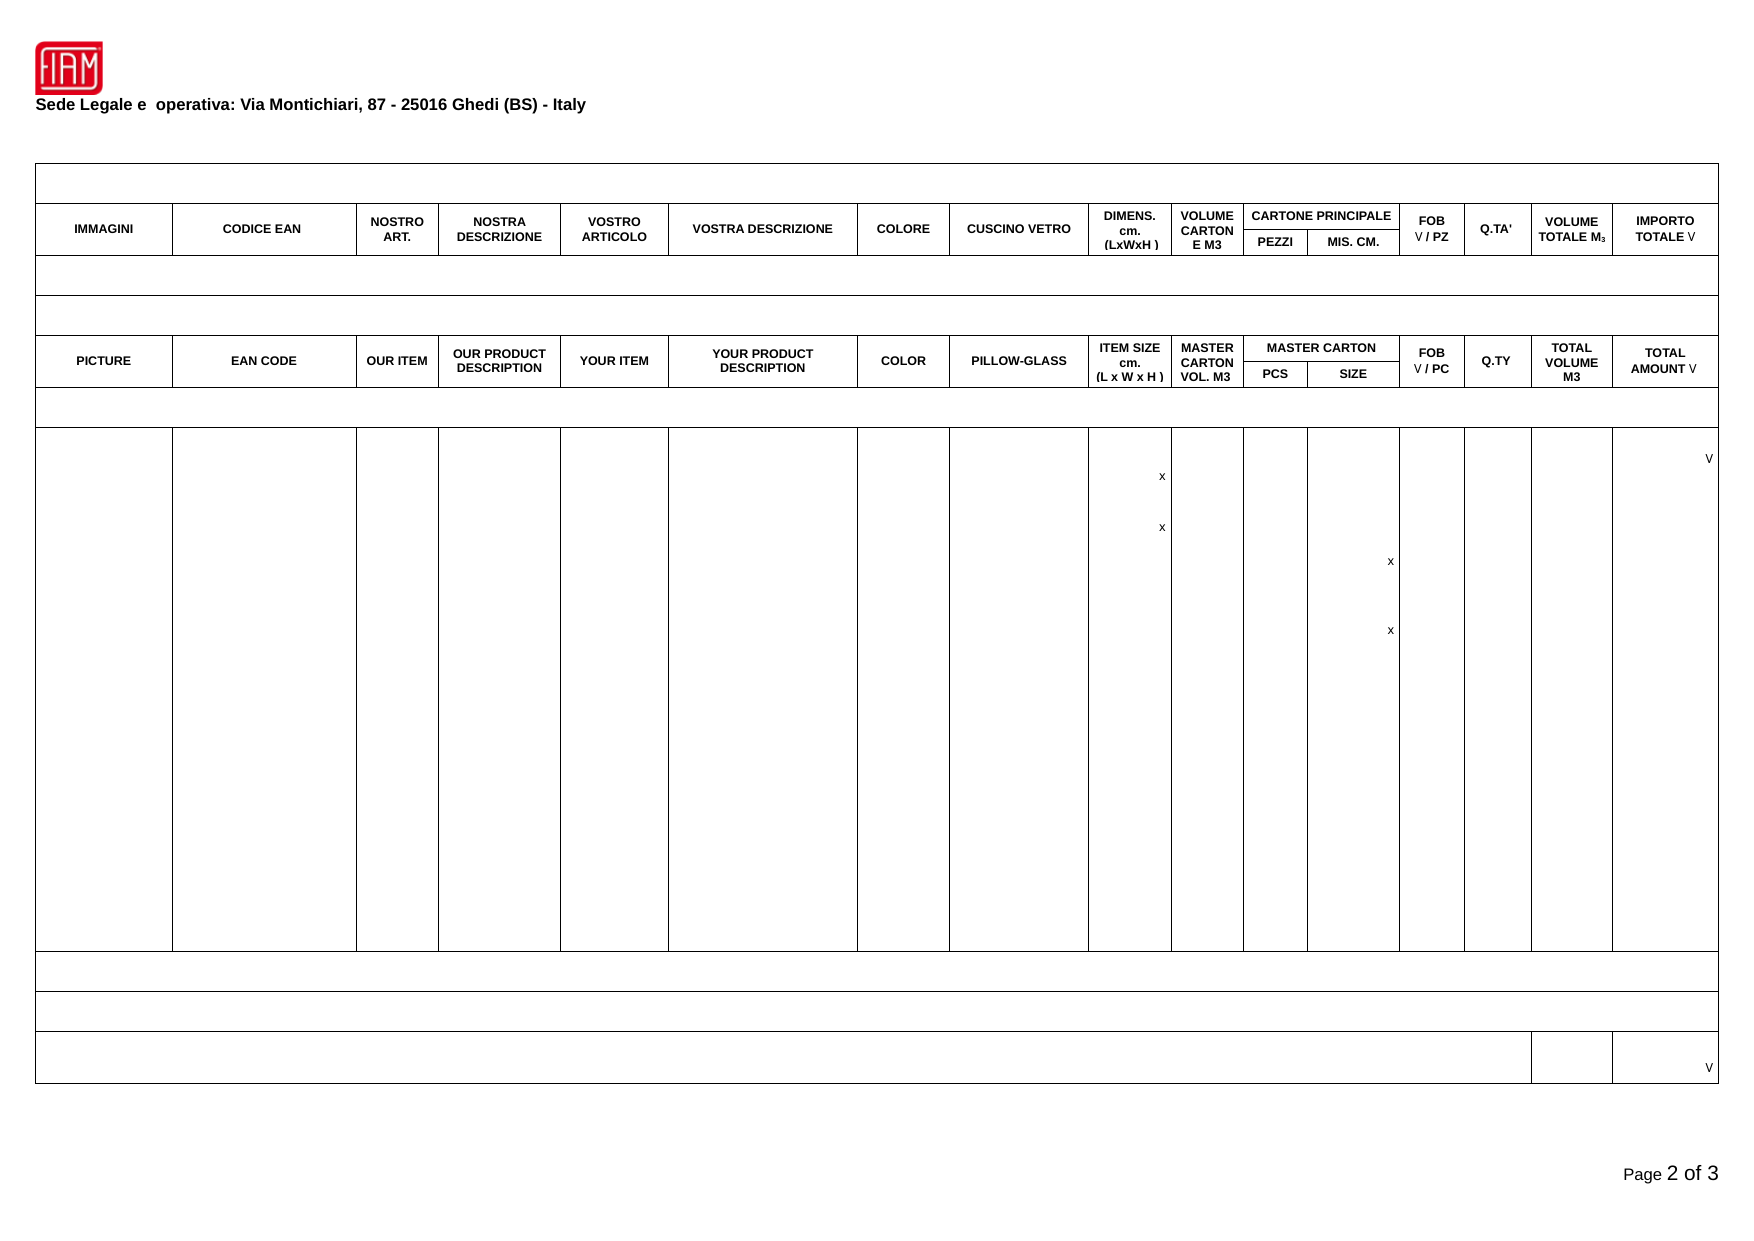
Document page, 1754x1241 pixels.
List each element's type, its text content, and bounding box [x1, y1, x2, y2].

table_cell [36, 1032, 1531, 1082]
table_cell VOSTRO ARTICOLO [561, 204, 668, 255]
table_cell <if test="len(item.product_id.packaging)==1"> <"%2.3f"%(item.product_id.packaging[0].pack_volume if item.product_id.packaging[0].pack_volume_manual else (item.product_id.packaging[0].length * item.product_id.packaging[0].width * item.product_id.packaging[0].height) / 1000000.0)> </if> [1172, 428, 1243, 951]
table_cell YOUR PRODUCT DESCRIPTION [669, 336, 857, 387]
table_cell Q.TY [1465, 336, 1531, 387]
table_cell <get_volume_item(item.id)> [1532, 428, 1612, 951]
table_cell NOSTRA DESCRIZIONE [439, 204, 560, 255]
table_cell CODICE EAN [173, 204, 356, 255]
table_cell <item.product_id.fabric> [950, 428, 1088, 951]
table_cell VOSTRA DESCRIZIONE [669, 204, 857, 255]
table_cell <if test="len(item.product_id.packaging)==1"> <item.product_id.packaging[0].length> x <item.product_id.packaging[0].width> x <item.product_id.packaging[0].height> </if> [1308, 428, 1399, 951]
table_cell MASTER CARTON [1244, 336, 1399, 361]
table_cell OUR ITEM [357, 336, 438, 387]
table_cell [36, 595, 172, 951]
table_cell VOLUME CARTONE M3 [1172, 204, 1243, 255]
table_cell TOTAL VOLUME M3 [1532, 336, 1612, 387]
table_cell IMMAGINI [36, 204, 172, 255]
table_cell </if> [36, 388, 1718, 427]
table_cell [173, 428, 356, 951]
table_cell ITEM SIZE cm. (L x W x H ) [1089, 336, 1171, 387]
table_cell [36, 428, 172, 594]
table_cell <item.product_id.seller_ids and item.product_id.seller_ids[0].product_code> [561, 428, 668, 951]
table_cell PICTURE [36, 336, 172, 387]
table_cell <item.product_id.description> [439, 428, 560, 951]
table_cell TOTAL AMOUNT V [1613, 336, 1718, 387]
table_cell <get_total(o.order_line, o)> V [1613, 1032, 1718, 1082]
table_cell DIMENS. cm. (LxWxH ) [1089, 204, 1171, 255]
table_cell <"%d"%(item.product_qty or 0)> [1465, 428, 1531, 951]
table_cell VOLUME TOTALE M3 [1532, 204, 1612, 255]
table_cell COLOR [858, 336, 949, 387]
table_cell FOB V / PC [1400, 336, 1464, 387]
table_cell <total_volume(o.id)> [1532, 1032, 1612, 1082]
table_cell IMPORTO TOTALE V [1613, 204, 1718, 255]
table_cell CARTONE PRINCIPALE [1244, 204, 1399, 229]
table_cell <item.product_id.colour> [858, 428, 949, 951]
table_cell </for> [36, 992, 1718, 1031]
table_cell MASTER CARTON VOL. M3 [1172, 336, 1243, 387]
table_cell MIS. CM. [1308, 230, 1399, 255]
table_cell YOUR ITEM [561, 336, 668, 387]
table_cell <item.product_id.length> x <item.product_id.width> x <item.product_id.height> [1089, 428, 1171, 951]
table_cell OUR PRODUCT DESCRIPTION [439, 336, 560, 387]
table_cell <get_subtotal(item, o)> V [1613, 428, 1718, 951]
table_cell </if> [36, 256, 1718, 295]
table_cell COLORE [858, 204, 949, 255]
table_cell <item.product_id.code> [357, 428, 438, 951]
table_cell PILLOW-GLASS [950, 336, 1088, 387]
table_cell CUSCINO VETRO [950, 204, 1088, 255]
table_cell SIZE [1308, 362, 1399, 387]
table_cell </if> [36, 952, 1718, 991]
table_cell <item.product_id.description_purchase> [669, 428, 857, 951]
table_cell <if test="o.partner_address_id.partner_id.lang!='it_IT'"> [36, 296, 1718, 335]
table_cell <get_price(item, o)> [1400, 428, 1464, 951]
table_cell PEZZI [1244, 230, 1307, 255]
table_cell <if test="len(item.product_id.packaging)==1"><item.product_id.packaging[0].qty></if> [1244, 428, 1307, 951]
table_cell EAN CODE [173, 336, 356, 387]
table_cell FOB V / PZ [1400, 204, 1464, 255]
table_cell PCS [1244, 362, 1307, 387]
table_cell NOSTRO ART. [357, 204, 438, 255]
picture [35, 41, 103, 95]
table_header <if test="o.partner_address_id.partner_id.lang=='it_IT'"> [36, 164, 1718, 203]
table_cell Q.TA' [1465, 204, 1531, 255]
